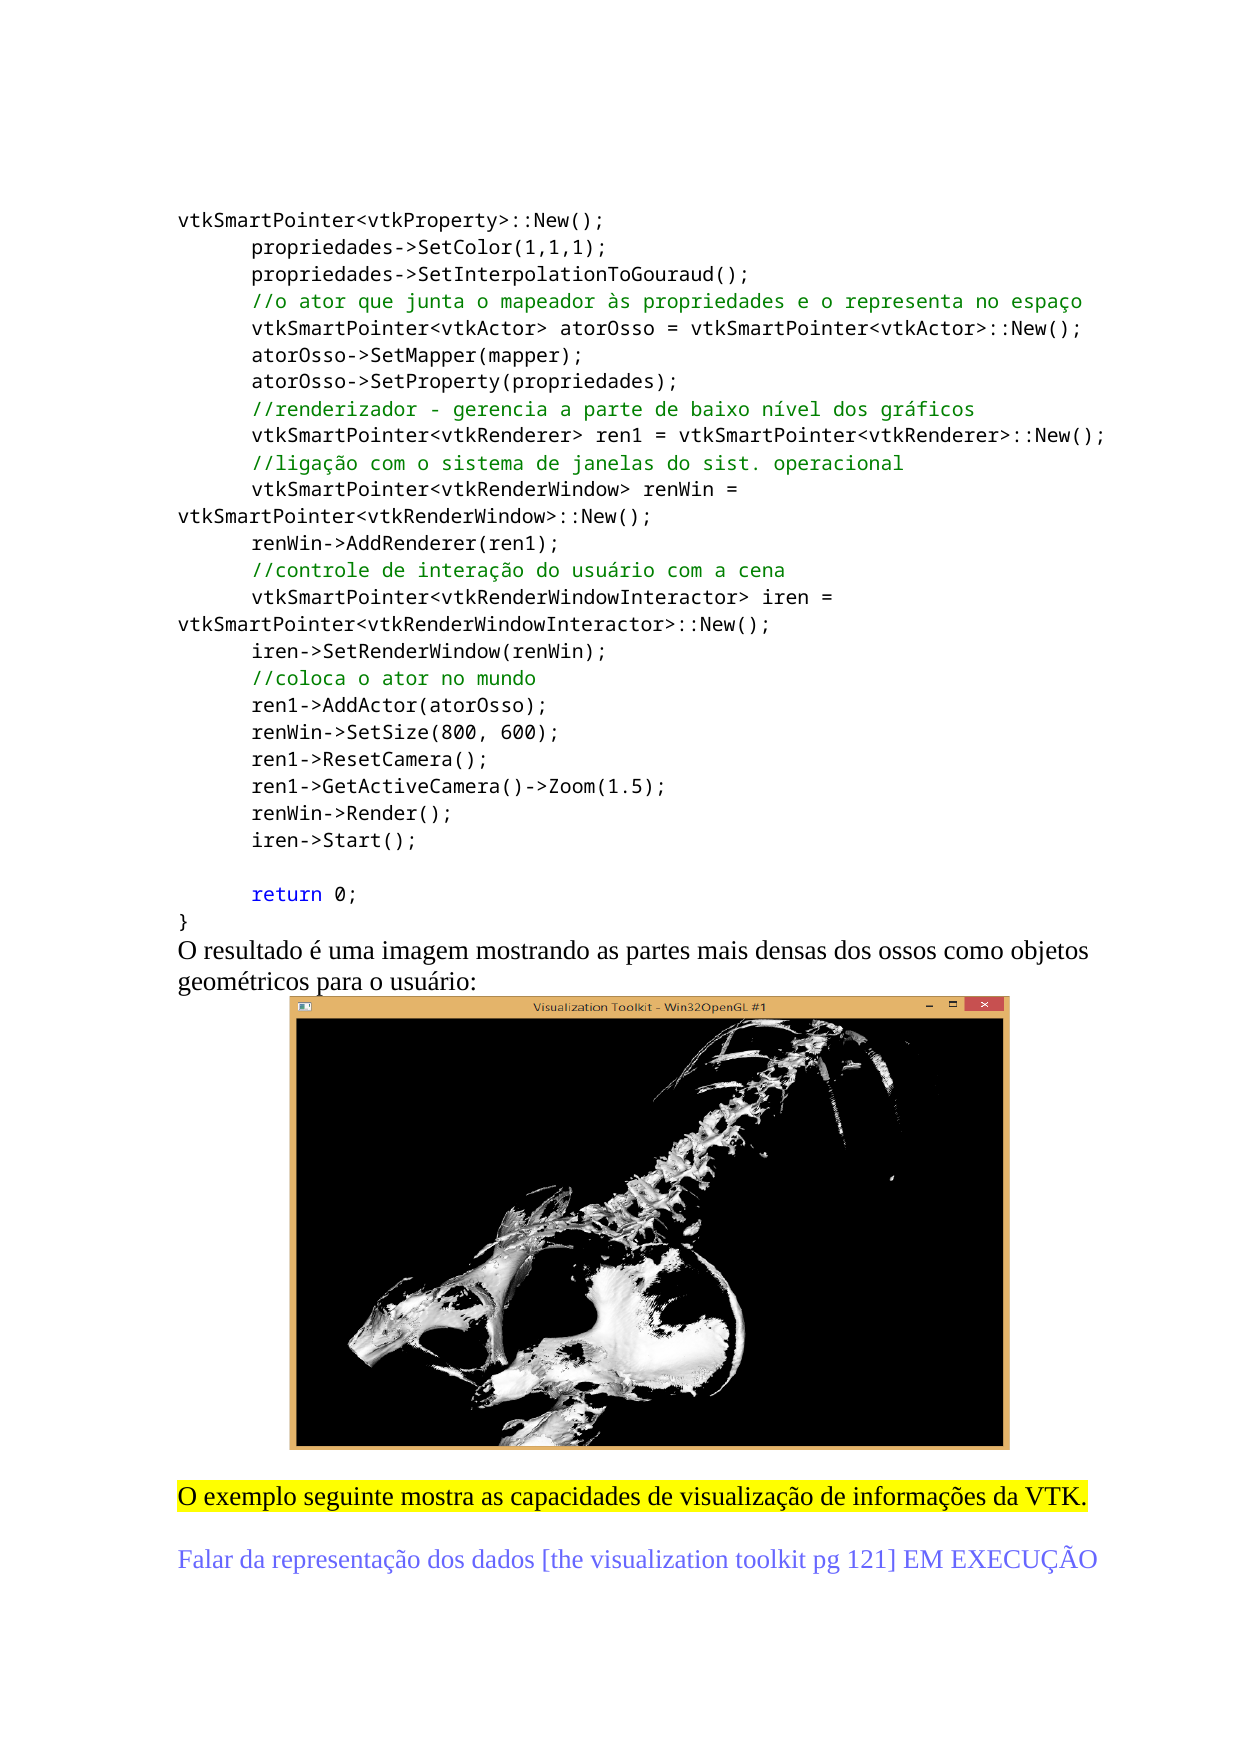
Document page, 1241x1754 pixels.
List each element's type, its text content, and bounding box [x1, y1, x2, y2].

text iren->Start(); [177, 826, 1122, 853]
text //coloca o ator no mundo [177, 664, 1122, 692]
text atorOsso->SetMapper(mapper); [177, 341, 1122, 368]
text vtkSmartPointer<vtkActor> atorOsso = vtkSmartPointer<vtkActor>::New(); [177, 314, 1122, 341]
text vtkSmartPointer<vtkRenderWindowInteractor> iren = vtkSmartPointer<vtkRenderWindowInteractor>::New(); [177, 584, 1122, 638]
text ren1->AddActor(atorOsso); [177, 692, 1122, 718]
text O exemplo seguinte mostra as capacidades de visualização de informações da VTK. [177, 1480, 1122, 1512]
text //renderizador - gerencia a parte de baixo nível dos gráficos [177, 395, 1122, 422]
text } [177, 907, 1122, 934]
text iren->SetRenderWindow(renWin); [177, 638, 1122, 664]
text O resultado é uma imagem mostrando as partes mais densas dos ossos como objetos geométricos para o usuário: [177, 934, 1122, 997]
text vtkSmartPointer<vtkRenderWindow> renWin = vtkSmartPointer<vtkRenderWindow>::New(); [177, 476, 1122, 530]
text renWin->SetSize(800, 600); [177, 718, 1122, 746]
text renWin->Render(); [177, 799, 1122, 826]
text ren1->GetActiveCamera()->Zoom(1.5); [177, 772, 1122, 799]
text //controle de interação do usuário com a cena [177, 557, 1122, 584]
list Falar da representação dos dados [the visualization toolkit pg 121] EM EXECUÇÃO [177, 1543, 1122, 1574]
text propriedades->SetColor(1,1,1); [177, 233, 1122, 260]
text ren1->ResetCamera(); [177, 746, 1122, 772]
text propriedades->SetInterpolationToGouraud(); [177, 260, 1122, 287]
text return 0; [177, 880, 1122, 907]
text //o ator que junta o mapeador às propriedades e o representa no espaço [177, 287, 1122, 314]
text renWin->AddRenderer(ren1); [177, 530, 1122, 557]
text atorOsso->SetProperty(propriedades); [177, 368, 1122, 395]
text vtkSmartPointer<vtkRenderer> ren1 = vtkSmartPointer<vtkRenderer>::New(); [177, 422, 1122, 449]
text vtkSmartPointer<vtkProperty>::New(); [177, 206, 1122, 233]
text //ligação com o sistema de janelas do sist. operacional [177, 449, 1122, 476]
